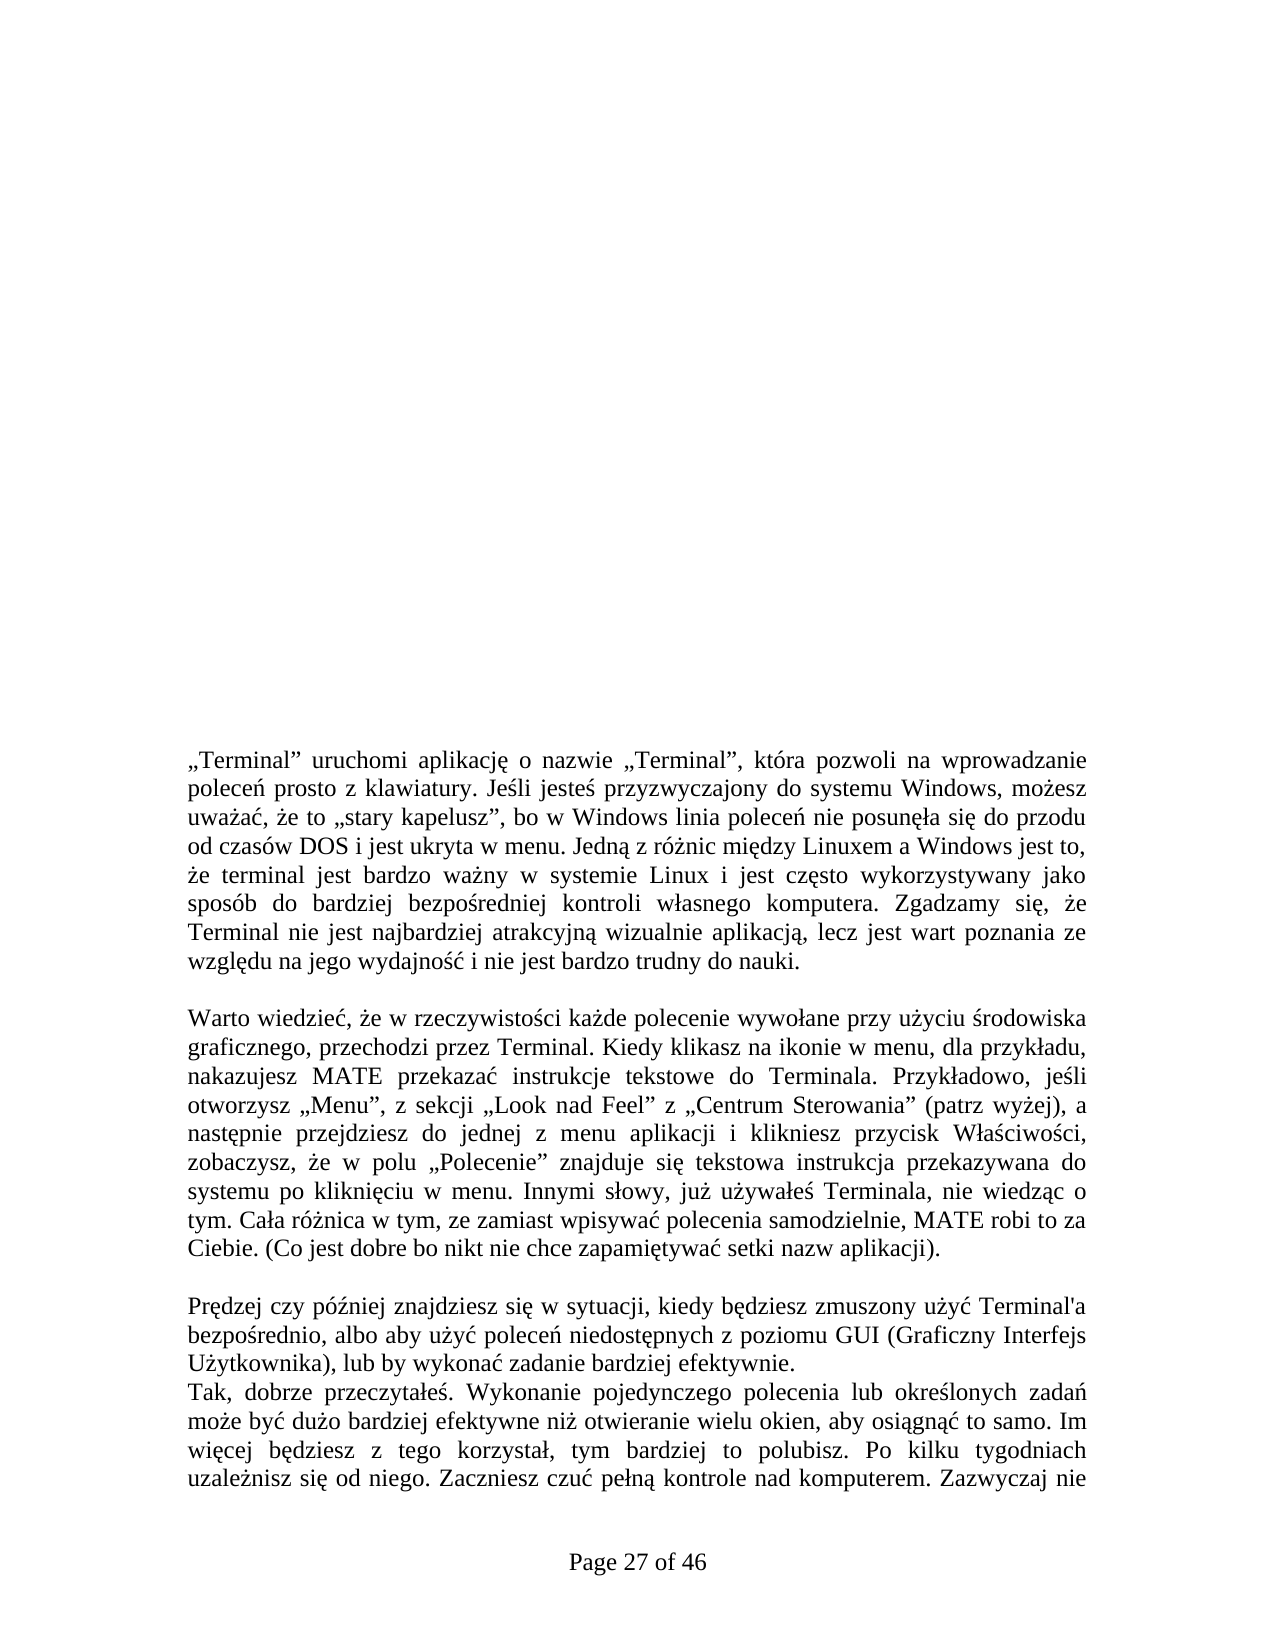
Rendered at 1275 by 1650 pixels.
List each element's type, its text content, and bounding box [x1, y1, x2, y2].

text Warto wiedzieć, że w rzeczywistości każde polecenie wywołane przy użyciu środowiska graficznego, przechodzi przez Terminal. Kiedy klikasz na ikonie w menu, dla przykładu, nakazujesz MATE przekazać instrukcje tekstowe do Terminala. Przykładowo, jeśli otworzysz „Menu”, z sekcji „Look nad Feel” z „Centrum Sterowania” (patrz wyżej), a następnie przejdziesz do jednej z menu aplikacji i klikniesz przycisk Właściwości, zobaczysz, że w polu „Polecenie” znajduje się tekstowa instrukcja przekazywana do systemu po kliknięciu w menu. Innymi słowy, już używałeś Terminala, nie wiedząc o tym. Cała różnica w tym, ze zamiast wpisywać polecenia samodzielnie, MATE robi to za Ciebie. (Co jest dobre bo nikt nie chce zapamiętywać setki nazw aplikacji). [187, 1003, 1087, 1262]
text Prędzej czy później znajdziesz się w sytuacji, kiedy będziesz zmuszony użyć Terminal'a bezpośrednio, albo aby użyć poleceń niedostępnych z poziomu GUI (Graficzny Interfejs Użytkownika), lub by wykonać zadanie bardziej efektywnie. [187, 1291, 1087, 1377]
text „Terminal” uruchomi aplikację o nazwie „Terminal”, która pozwoli na wprowadzanie poleceń prosto z klawiatury. Jeśli jesteś przyzwyczajony do systemu Windows, możesz uważać, że to „stary kapelusz”, bo w Windows linia poleceń nie posunęła się do przodu od czasów DOS i jest ukryta w menu. Jedną z różnic między Linuxem a Windows jest to, że terminal jest bardzo ważny w systemie Linux i jest często wykorzystywany jako sposób do bardziej bezpośredniej kontroli własnego komputera. Zgadzamy się, że Terminal nie jest najbardziej atrakcyjną wizualnie aplikacją, lecz jest wart poznania ze względu na jego wydajność i nie jest bardzo trudny do nauki. [187, 745, 1087, 975]
text Tak, dobrze przeczytałeś. Wykonanie pojedynczego polecenia lub określonych zadań może być dużo bardziej efektywne niż otwieranie wielu okien, aby osiągnąć to samo. Im więcej będziesz z tego korzystał, tym bardziej to polubisz. Po kilku tygodniach uzależnisz się od niego. Zaczniesz czuć pełną kontrole nad komputerem. Zazwyczaj nie [187, 1377, 1087, 1492]
